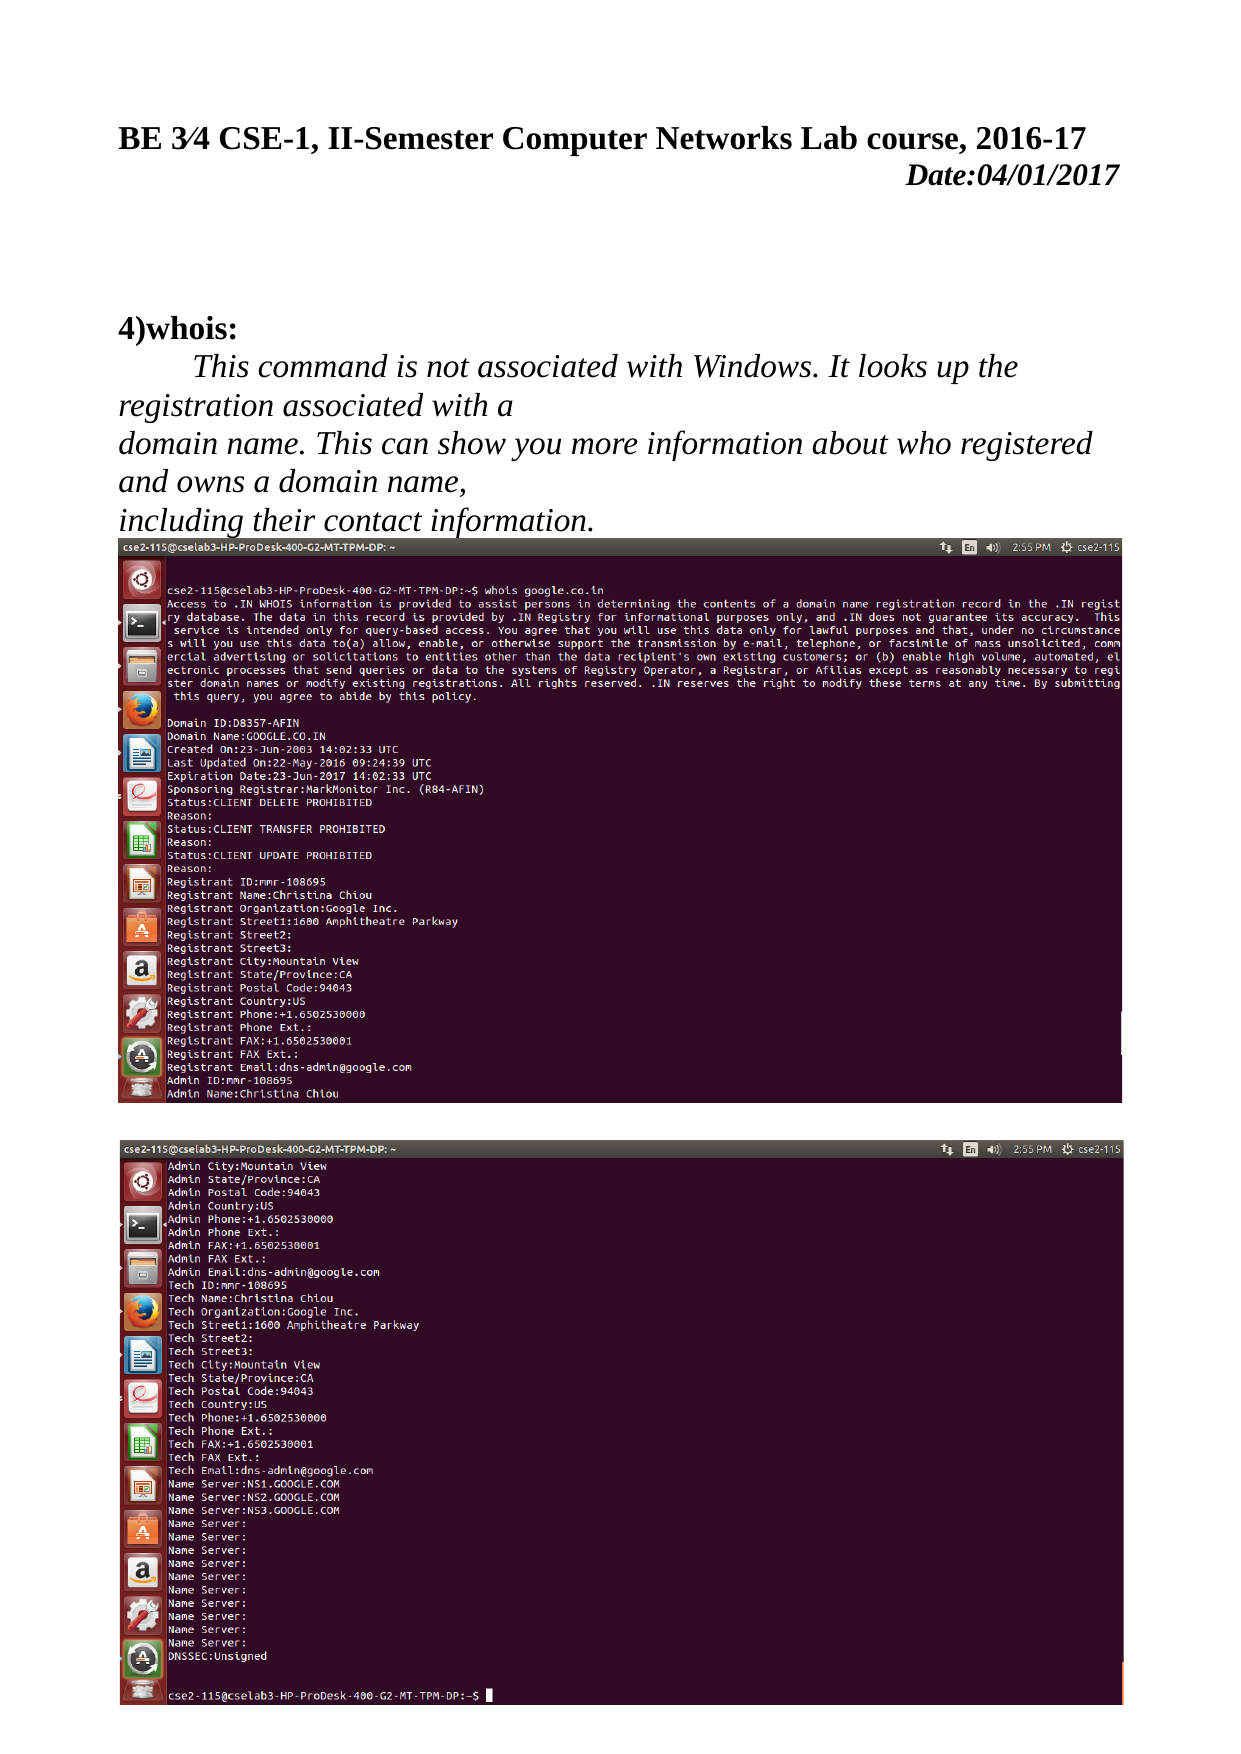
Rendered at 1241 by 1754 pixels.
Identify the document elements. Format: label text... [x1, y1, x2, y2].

text domain name. This can show you more information about who registered and owns a domain name, [118, 423, 1122, 500]
picture [118, 538, 1123, 1103]
picture [119, 1140, 1124, 1705]
text 4)whois: [118, 308, 1122, 346]
text This command is not associated with Windows. It looks up the registration associated with a [118, 346, 1122, 423]
text including their contact information. [118, 500, 1122, 538]
